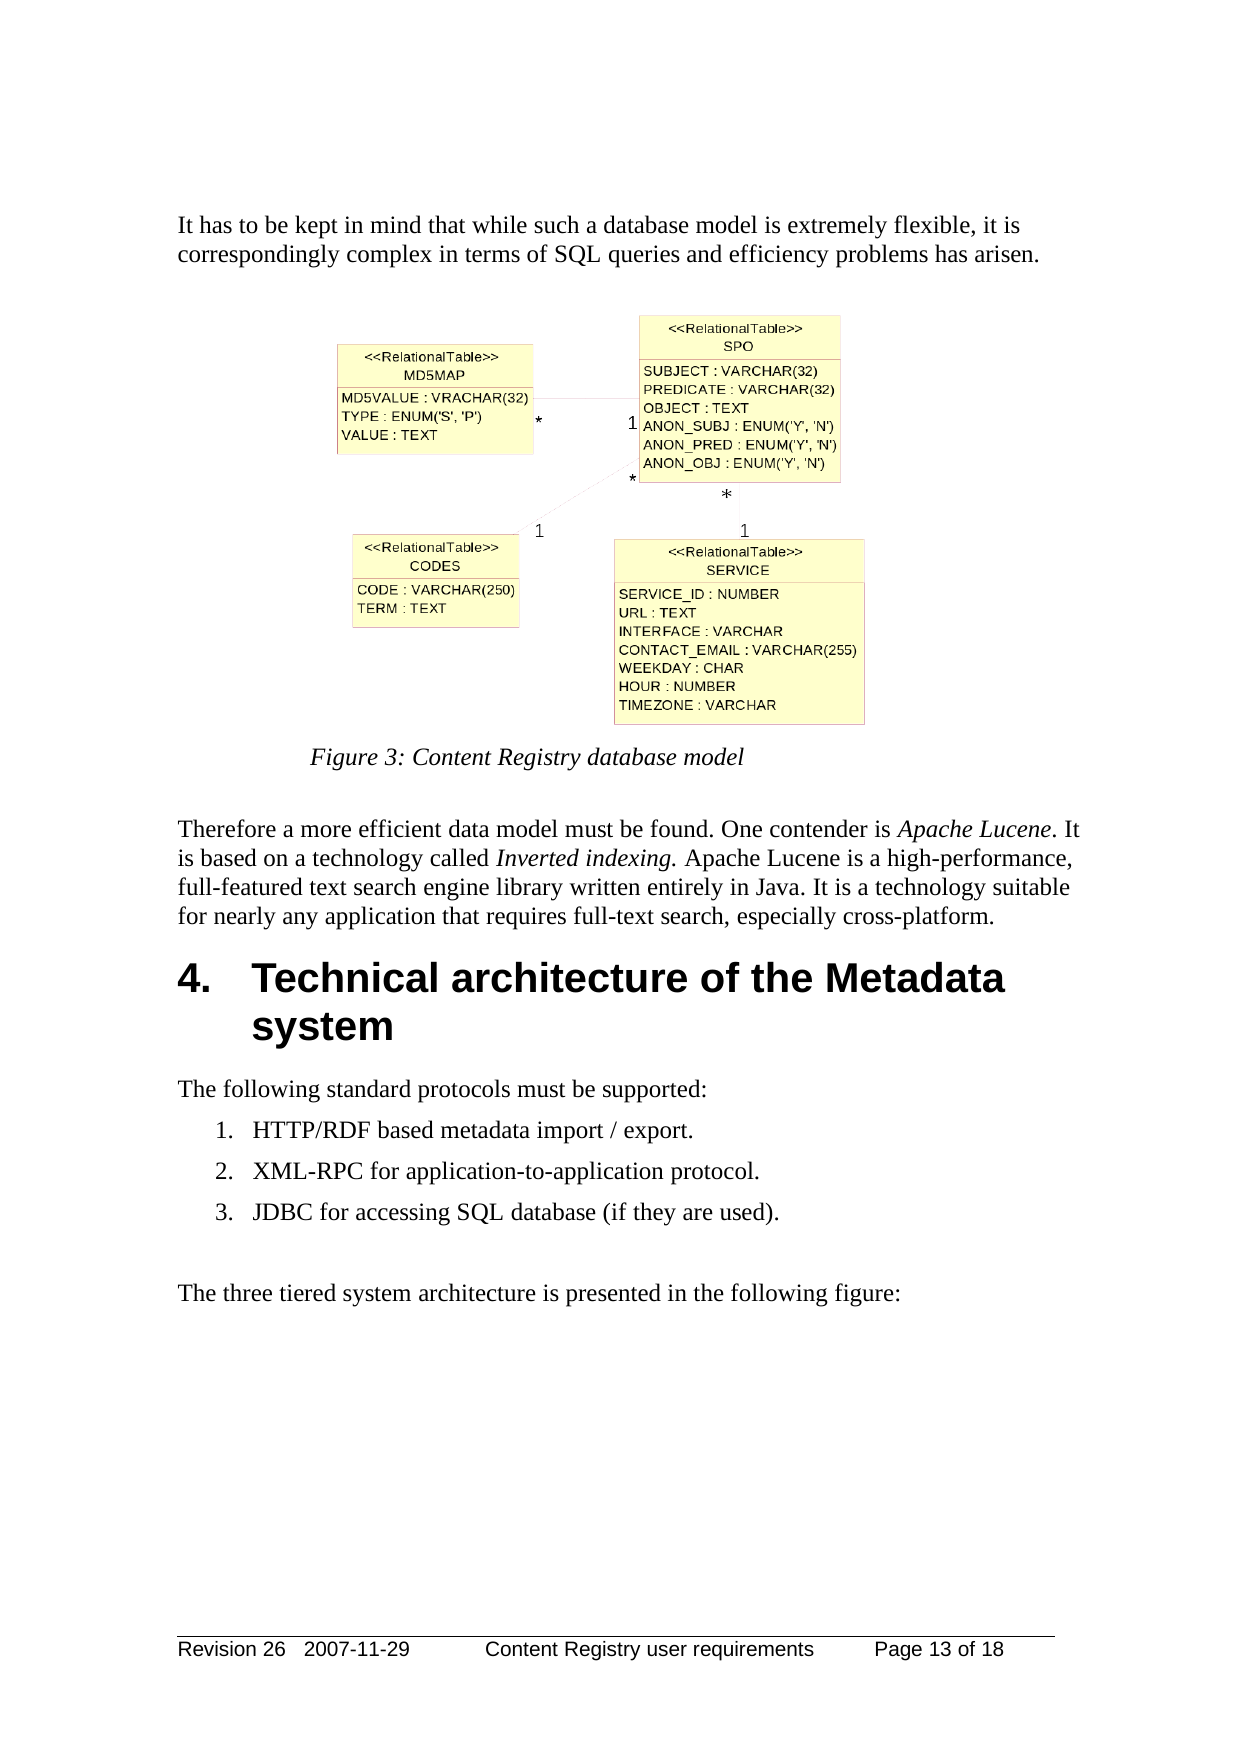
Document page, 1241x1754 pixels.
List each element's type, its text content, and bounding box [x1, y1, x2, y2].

text The three tiered system architecture is presented in the following figure: [177, 1278, 1092, 1307]
list XML-RPC for application-to-application protocol. [215, 1156, 1092, 1185]
text Therefore a more efficient data model must be found. One contender is Apache Lucene. It is based on a technology called Inverted indexing. Apache Lucene is a high-performance, full-featured text search engine library written entirely in Java. It is a technology suitable for nearly any application that requires full-text search, especially cross-platform. [177, 814, 1092, 930]
subtitle Technical architecture of the Metadata system [177, 953, 1092, 1049]
text It has to be kept in mind that while such a database model is extremely flexible, it is correspondingly complex in terms of SQL queries and efficiency problems has arisen. [177, 210, 1092, 268]
text Figure 3: Content Registry database model [310, 296, 926, 771]
list JDBC for accessing SQL database (if they are used). [215, 1197, 1092, 1226]
text The following standard protocols must be supported: [177, 1074, 1092, 1103]
list HTTP/RDF based metadata import / export. [215, 1115, 1092, 1144]
